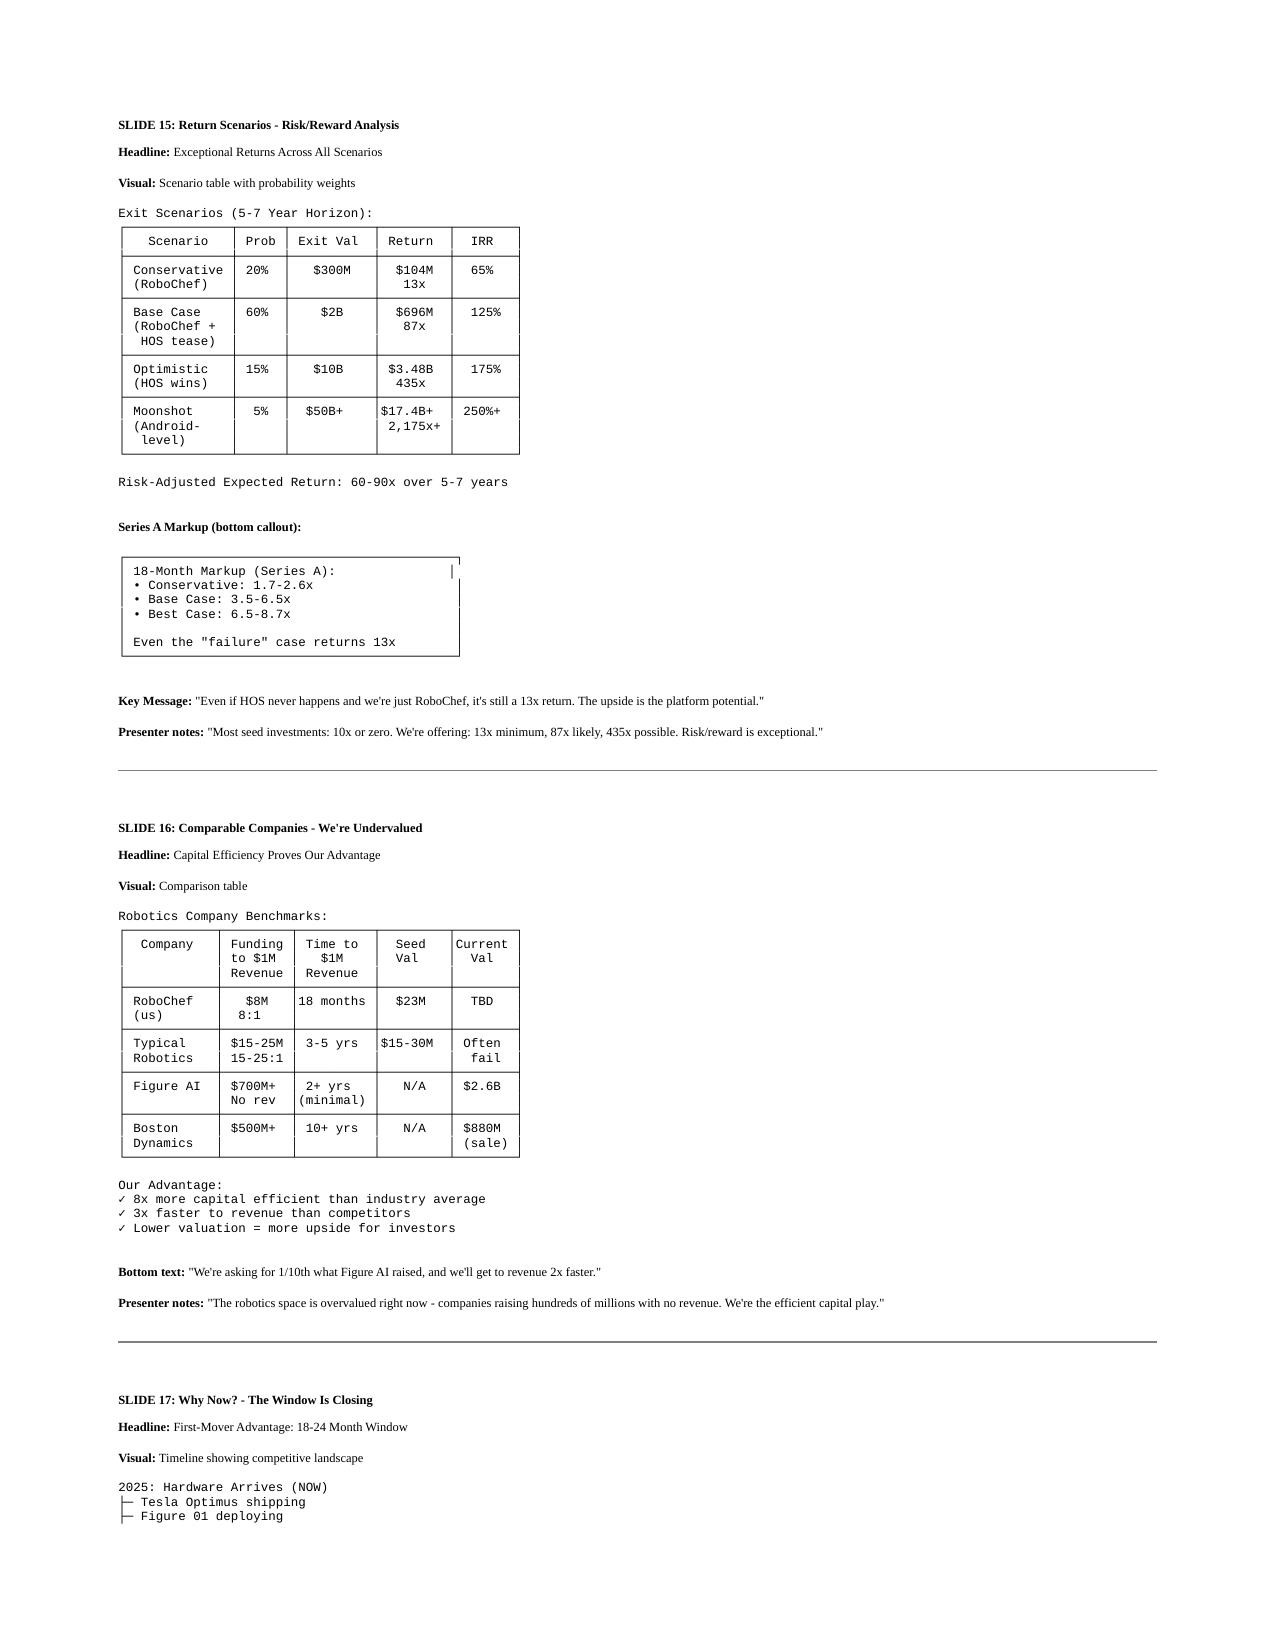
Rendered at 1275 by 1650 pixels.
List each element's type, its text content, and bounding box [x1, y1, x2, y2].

text │ level) │ │ │ │ │ [234, 434, 286, 448]
text │ Scenario │ Prob │ Exit Val │ Return │ IRR │ [377, 235, 451, 249]
text │ (RoboChef + │ │ │ 87x │ │ [287, 320, 376, 334]
text │ (RoboChef + │ │ │ 87x │ │ [519, 320, 1157, 334]
text ├──────────────┼──────┼───────────┼─────────┼────────┤ [519, 391, 1157, 405]
text │ │ Revenue │ Revenue │ │ │ [377, 967, 451, 981]
text │ Scenario │ Prob │ Exit Val │ Return │ IRR │ [122, 235, 233, 249]
text Visual: Timeline showing competitive landscape [118, 1450, 1157, 1465]
text Visual: Scenario table with probability weights [118, 176, 1157, 190]
text │ Scenario │ Prob │ Exit Val │ Return │ IRR │ [452, 235, 518, 249]
text │ Conservative │ 20% │ $300M │ $104M │ 65% │ [452, 264, 518, 278]
text │ │ Revenue │ Revenue │ │ │ [294, 967, 376, 981]
text │ Conservative │ 20% │ $300M │ $104M │ 65% │ [287, 264, 376, 278]
text │ RoboChef │ $8M │18 months │ $23M │ TBD │ [122, 995, 218, 1009]
text │ Figure AI │ $700M+ │ 2+ yrs │ N/A │ $2.6B │ [122, 1080, 218, 1094]
text │ Robotics │ 15-25:1 │ │ │ fail │ [294, 1052, 376, 1066]
text │ Dynamics │ │ │ │ (sale) │ [519, 1137, 1157, 1151]
text │ (HOS wins) │ │ │ 435x │ │ [377, 377, 451, 391]
text │ Scenario │ Prob │ Exit Val │ Return │ IRR │ [519, 235, 1157, 249]
text Bottom text: "We're asking for 1/10th what Figure AI raised, and we'll get to revenue 2x faster." [118, 1265, 1157, 1279]
text │ Robotics │ 15-25:1 │ │ │ fail │ [452, 1052, 518, 1066]
text │ RoboChef │ $8M │18 months │ $23M │ TBD │ [377, 995, 451, 1009]
text │ Base Case │ 60% │ $2B │ $696M │ 125% │ [287, 306, 376, 320]
text │ Robotics │ 15-25:1 │ │ │ fail │ [377, 1052, 451, 1066]
text Exit Scenarios (5-7 Year Horizon): [118, 207, 1157, 221]
text │ Optimistic │ 15% │ $10B │ $3.48B │ 175% │ [122, 363, 233, 377]
text │ Moonshot │ 5% │ $50B+ │$17.4B+ │ 250%+ │ [519, 405, 1157, 419]
text │ │ No rev │(minimal) │ │ │ [219, 1094, 293, 1108]
text │ Boston │ $500M+ │ 10+ yrs │ N/A │ $880M │ [118, 1122, 1157, 1137]
text │ │ Revenue │ Revenue │ │ │ [452, 967, 518, 981]
text │ • Conservative: 1.7-2.6x │ [122, 579, 458, 593]
text │ Dynamics │ │ │ │ (sale) │ [377, 1137, 451, 1151]
text Visual: Comparison table [118, 879, 1157, 893]
text │ Base Case │ 60% │ $2B │ $696M │ 125% │ [377, 306, 451, 320]
text ├──────────────┼──────┼───────────┼─────────┼────────┤ [519, 292, 1157, 306]
text │ (us) │ 8:1 │ │ │ │ [219, 1009, 293, 1023]
text │ (HOS wins) │ │ │ 435x │ │ [287, 377, 376, 391]
text │ (RoboChef) │ │ │ 13x │ │ [377, 278, 451, 292]
text │ RoboChef │ $8M │18 months │ $23M │ TBD │ [452, 995, 518, 1009]
text │ (us) │ 8:1 │ │ │ │ [377, 1009, 451, 1023]
text │ │ Revenue │ Revenue │ │ │ [219, 967, 293, 981]
text │ Company │ Funding │ Time to │ Seed │Current │ [122, 938, 218, 952]
text ├────────────┼─────────┼──────────┼─────────┼────────┤ [519, 1023, 1157, 1037]
text │ (us) │ 8:1 │ │ │ │ [452, 1009, 518, 1023]
text │ (HOS wins) │ │ │ 435x │ │ [122, 377, 233, 391]
text │ (HOS wins) │ │ │ 435x │ │ [452, 377, 518, 391]
text │ Dynamics │ │ │ │ (sale) │ [294, 1137, 376, 1151]
text ├─ Tesla Optimus shipping [122, 1496, 1157, 1510]
text │ Figure AI │ $700M+ │ 2+ yrs │ N/A │ $2.6B │ [519, 1080, 1157, 1094]
text ┌────────────┬─────────┬──────────┬─────────┬────────┐ [118, 924, 1157, 938]
text │ (RoboChef + │ │ │ 87x │ │ [377, 320, 451, 334]
text Presenter notes: "The robotics space is overvalued right now - companies raising hundreds of millions with no revenue. We're the efficient capital play." [118, 1296, 1157, 1311]
text │ Dynamics │ │ │ │ (sale) │ [219, 1137, 293, 1151]
text Series A Markup (bottom callout): [118, 520, 1157, 534]
text Headline: First-Mover Advantage: 18-24 Month Window [118, 1419, 1157, 1434]
text │ (us) │ 8:1 │ │ │ │ [519, 1009, 1157, 1023]
text Headline: Exceptional Returns Across All Scenarios [118, 145, 1157, 159]
text └────────────────────────────────────────────┘ [118, 650, 1157, 664]
text ├────────────┼─────────┼──────────┼─────────┼────────┤ [519, 1108, 1157, 1122]
text │ level) │ │ │ │ │ [377, 434, 451, 448]
text │ (RoboChef) │ │ │ 13x │ │ [519, 278, 1157, 292]
text ├──────────────┼──────┼───────────┼─────────┼────────┤ [118, 249, 1157, 264]
text ├──────────────┼──────┼───────────┼─────────┼────────┤ [519, 349, 1157, 363]
text │ level) │ │ │ │ │ [122, 434, 233, 448]
text Our Advantage: [118, 1179, 1157, 1193]
text │ (RoboChef) │ │ │ 13x │ │ [452, 278, 518, 292]
text ✓ 3x faster to revenue than competitors [118, 1207, 1157, 1222]
text │ Moonshot │ 5% │ $50B+ │$17.4B+ │ 250%+ │ [287, 405, 376, 419]
text ├────────────┼─────────┼──────────┼─────────┼────────┤ [519, 1066, 1157, 1080]
subtitle SLIDE 17: Why Now? - The Window Is Closing [118, 1392, 1157, 1407]
text │ (RoboChef) │ │ │ 13x │ │ [287, 278, 376, 292]
text │ Dynamics │ │ │ │ (sale) │ [122, 1137, 218, 1151]
text │ Company │ Funding │ Time to │ Seed │Current │ [294, 938, 376, 952]
text ├────────────┼─────────┼──────────┼─────────┼────────┤ [519, 981, 1157, 995]
text │ Optimistic │ 15% │ $10B │ $3.48B │ 175% │ [452, 363, 518, 377]
text │ Robotics │ 15-25:1 │ │ │ fail │ [122, 1052, 218, 1066]
text │ (RoboChef + │ │ │ 87x │ │ [122, 320, 233, 334]
text │ Base Case │ 60% │ $2B │ $696M │ 125% │ [122, 306, 233, 320]
text │ Conservative │ 20% │ $300M │ $104M │ 65% │ [377, 264, 451, 278]
text Headline: Capital Efficiency Proves Our Advantage [118, 848, 1157, 862]
text ✓ Lower valuation = more upside for investors [118, 1222, 1157, 1236]
text │ Company │ Funding │ Time to │ Seed │Current │ [219, 938, 293, 952]
text │ (RoboChef + │ │ │ 87x │ │ [234, 320, 286, 334]
text │ │ No rev │(minimal) │ │ │ [377, 1094, 451, 1108]
text └────────────┴─────────┴──────────┴─────────┴────────┘ [118, 1151, 1157, 1165]
text │ Optimistic │ 15% │ $10B │ $3.48B │ 175% │ [287, 363, 376, 377]
text ┌──────────────┬──────┬───────────┬─────────┬────────┐ [118, 221, 1157, 235]
text 2025: Hardware Arrives (NOW) [118, 1481, 1157, 1496]
text │ │ Revenue │ Revenue │ │ │ [122, 967, 218, 981]
text │ │ No rev │(minimal) │ │ │ [519, 1094, 1157, 1108]
text │ HOS tease) │ │ │ │ │ [118, 334, 1157, 349]
text └──────────────┴──────┴───────────┴─────────┴────────┘ [118, 448, 1157, 462]
text │ level) │ │ │ │ │ [287, 434, 376, 448]
text │ │ No rev │(minimal) │ │ │ [122, 1094, 218, 1108]
subtitle SLIDE 16: Comparable Companies - We're Undervalued [118, 821, 1157, 835]
text │ Figure AI │ $700M+ │ 2+ yrs │ N/A │ $2.6B │ [219, 1080, 293, 1094]
text Key Message: "Even if HOS never happens and we're just RoboChef, it's still a 13x return. The upside is the platform potential." [118, 694, 1157, 708]
text │ Base Case │ 60% │ $2B │ $696M │ 125% │ [519, 306, 1157, 320]
text │ Moonshot │ 5% │ $50B+ │$17.4B+ │ 250%+ │ [122, 405, 233, 419]
text ✓ 8x more capital efficient than industry average [118, 1193, 1157, 1207]
text │ 18-Month Markup (Series A): │ [122, 565, 451, 579]
text │ (us) │ 8:1 │ │ │ │ [122, 1009, 218, 1023]
text │ Optimistic │ 15% │ $10B │ $3.48B │ 175% │ [377, 363, 451, 377]
text │ Typical │ $15-25M │ 3-5 yrs │$15-30M │ Often │ [118, 1037, 1157, 1052]
text │ • Conservative: 1.7-2.6x │ [459, 579, 1157, 593]
text │ Scenario │ Prob │ Exit Val │ Return │ IRR │ [287, 235, 376, 249]
text ┌────────────────────────────────────────────┐ [118, 551, 1157, 565]
text │ │ to $1M │ $1M │ Val │ Val │ [118, 952, 1157, 967]
text │ (HOS wins) │ │ │ 435x │ │ [519, 377, 1157, 391]
text │ • Base Case: 3.5-6.5x │ [118, 593, 1157, 608]
text │ Dynamics │ │ │ │ (sale) │ [452, 1137, 518, 1151]
text │ Robotics │ 15-25:1 │ │ │ fail │ [519, 1052, 1157, 1066]
text ├─ Figure 01 deploying [122, 1510, 1157, 1524]
text │ level) │ │ │ │ │ [452, 434, 518, 448]
text │ (HOS wins) │ │ │ 435x │ │ [234, 377, 286, 391]
text │ • Best Case: 6.5-8.7x │ [122, 608, 458, 622]
text │ Even the "failure" case returns 13x │ [459, 636, 1157, 650]
text │ RoboChef │ $8M │18 months │ $23M │ TBD │ [294, 995, 376, 1009]
text │ (us) │ 8:1 │ │ │ │ [294, 1009, 376, 1023]
text │ level) │ │ │ │ │ [519, 434, 1157, 448]
text │ Figure AI │ $700M+ │ 2+ yrs │ N/A │ $2.6B │ [452, 1080, 518, 1094]
text │ │ [459, 622, 1157, 636]
text │ Base Case │ 60% │ $2B │ $696M │ 125% │ [452, 306, 518, 320]
text │ Robotics │ 15-25:1 │ │ │ fail │ [219, 1052, 293, 1066]
text │ • Best Case: 6.5-8.7x │ [459, 608, 1157, 622]
text │ (RoboChef) │ │ │ 13x │ │ [234, 278, 286, 292]
text │ Conservative │ 20% │ $300M │ $104M │ 65% │ [519, 264, 1157, 278]
text │ Figure AI │ $700M+ │ 2+ yrs │ N/A │ $2.6B │ [377, 1080, 451, 1094]
text │ Even the "failure" case returns 13x │ [122, 636, 458, 650]
subtitle SLIDE 15: Return Scenarios - Risk/Reward Analysis [118, 118, 1157, 132]
text Presenter notes: "Most seed investments: 10x or zero. We're offering: 13x minimum, 87x likely, 435x possible. Risk/reward is exceptional." [118, 725, 1157, 739]
text │ Optimistic │ 15% │ $10B │ $3.48B │ 175% │ [519, 363, 1157, 377]
text │ (Android- │ │ │ 2,175x+ │ │ [118, 419, 1157, 434]
text │ Conservative │ 20% │ $300M │ $104M │ 65% │ [122, 264, 233, 278]
text │ │ Revenue │ Revenue │ │ │ [519, 967, 1157, 981]
text │ 18-Month Markup (Series A): │ [452, 565, 1157, 579]
text Risk-Adjusted Expected Return: 60-90x over 5-7 years [118, 476, 1157, 490]
text │ RoboChef │ $8M │18 months │ $23M │ TBD │ [219, 995, 293, 1009]
text │ Figure AI │ $700M+ │ 2+ yrs │ N/A │ $2.6B │ [294, 1080, 376, 1094]
text │ Moonshot │ 5% │ $50B+ │$17.4B+ │ 250%+ │ [452, 405, 518, 419]
text Robotics Company Benchmarks: [118, 910, 1157, 924]
text │ │ No rev │(minimal) │ │ │ [452, 1094, 518, 1108]
text │ Moonshot │ 5% │ $50B+ │$17.4B+ │ 250%+ │ [377, 405, 451, 419]
text │ RoboChef │ $8M │18 months │ $23M │ TBD │ [519, 995, 1157, 1009]
text │ │ [122, 622, 458, 636]
text │ │ No rev │(minimal) │ │ │ [294, 1094, 376, 1108]
text │ Company │ Funding │ Time to │ Seed │Current │ [519, 938, 1157, 952]
text │ (RoboChef + │ │ │ 87x │ │ [452, 320, 518, 334]
text │ (RoboChef) │ │ │ 13x │ │ [122, 278, 233, 292]
text │ Company │ Funding │ Time to │ Seed │Current │ [377, 938, 451, 952]
